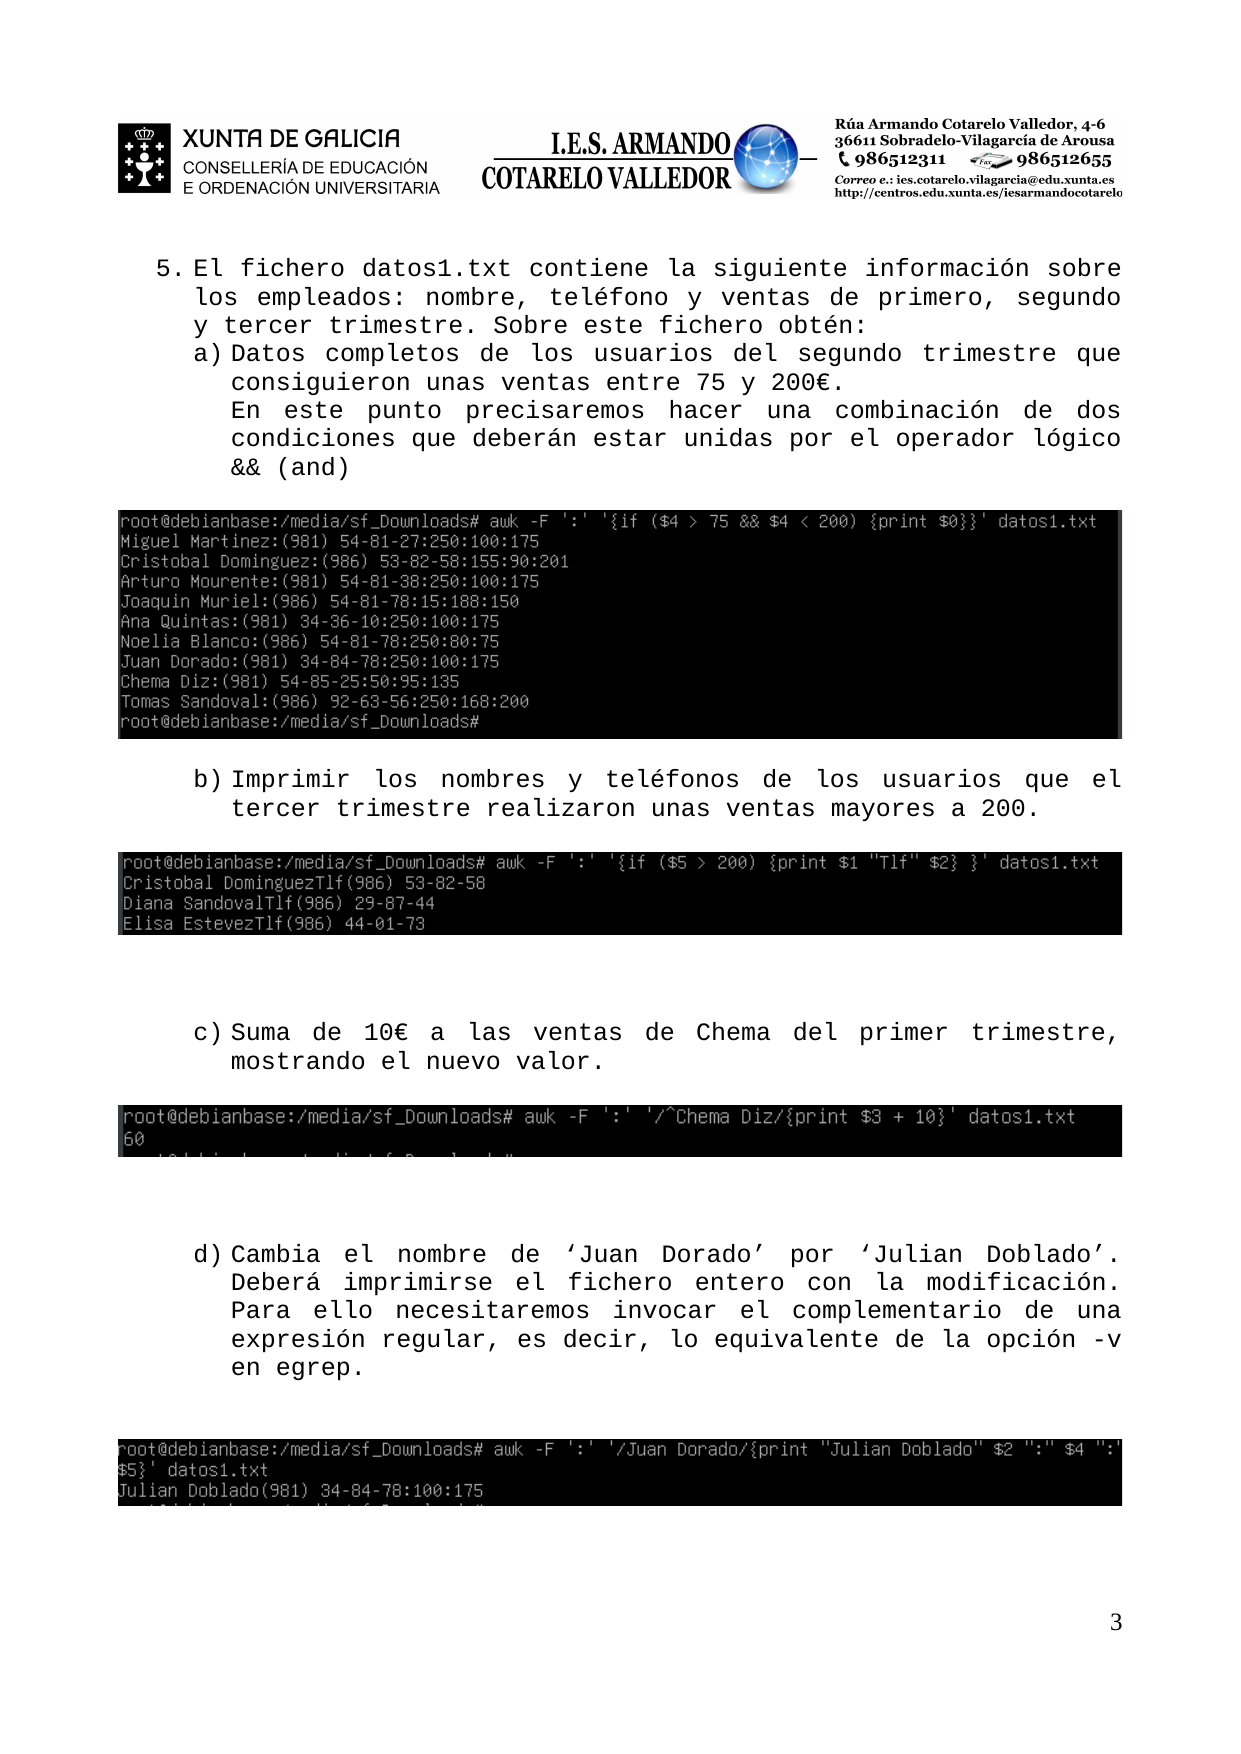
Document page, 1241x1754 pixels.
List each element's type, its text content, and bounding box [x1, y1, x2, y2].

picture [118, 1105, 1123, 1157]
picture [118, 510, 1123, 739]
list Suma de 10€ a las ventas de Chema del primer trimestre, mostrando el nuevo valor. [193, 1020, 1122, 1077]
list En este punto precisaremos hacer una combinación de dos condiciones que deberán estar unidas por el operador lógico && (and) [193, 397, 1122, 482]
list Cambia el nombre de ‘Juan Dorado’ por ‘Julian Doblado’. Deberá imprimirse el fichero entero con la modificación. Para ello necesitaremos invocar el complementario de una expresión regular, es decir, lo equivalente de la opción -v en egrep. [193, 1241, 1122, 1383]
list Imprimir los nombres y teléfonos de los usuarios que el tercer trimestre realizaron unas ventas mayores a 200. [193, 767, 1122, 824]
picture [118, 1439, 1123, 1506]
list Datos completos de los usuarios del segundo trimestre que consiguieron unas ventas entre 75 y 200€. [193, 341, 1122, 397]
picture [118, 852, 1123, 935]
list El fichero datos1.txt contiene la siguiente información sobre los empleados: nombre, teléfono y ventas de primero, segundo y tercer trimestre. Sobre este fichero obtén: [156, 256, 1122, 341]
picture [118, 118, 1123, 199]
